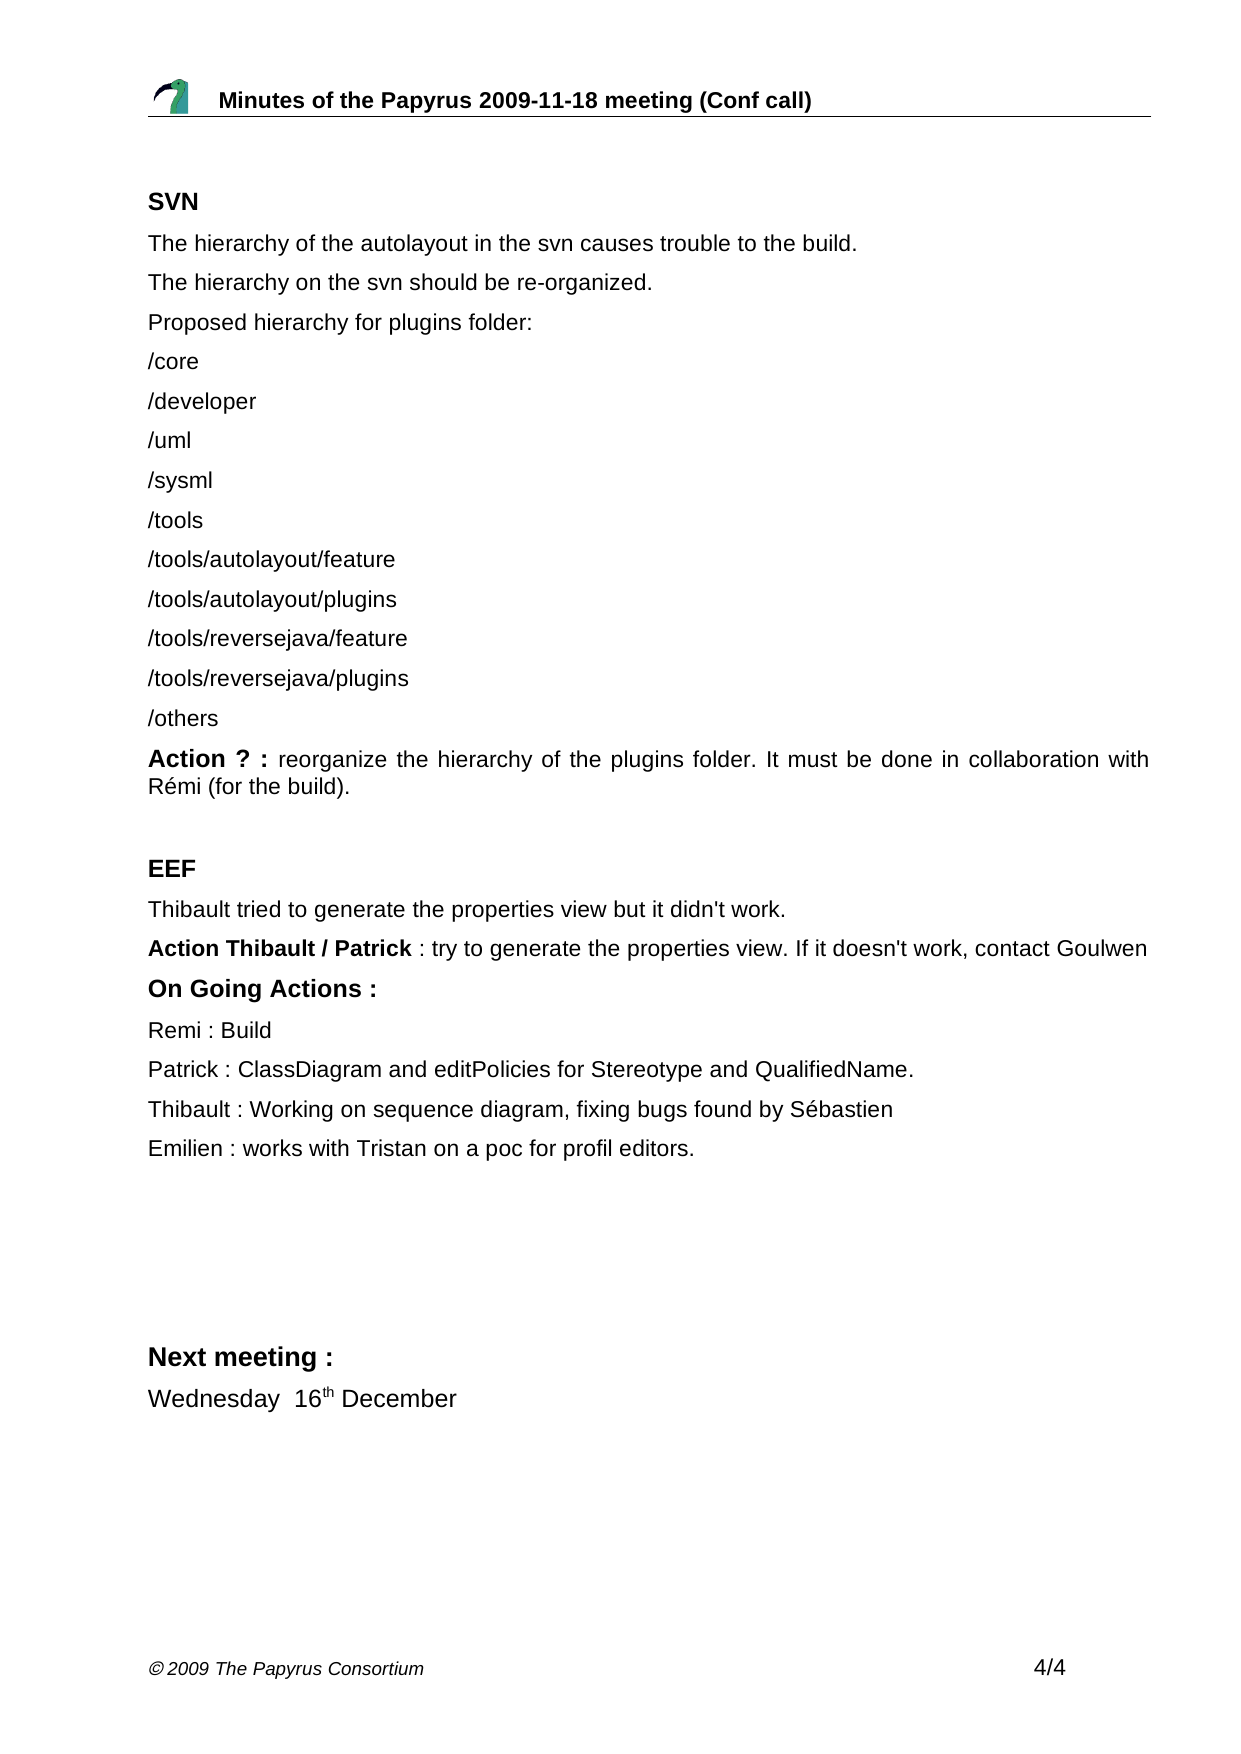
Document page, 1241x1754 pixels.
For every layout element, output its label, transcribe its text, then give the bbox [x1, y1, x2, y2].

text The hierarchy on the svn should be re-organized. [148, 268, 1151, 296]
text /tools [148, 506, 1151, 533]
text /tools/autolayout/feature [148, 546, 1151, 573]
text Patrick : ClassDiagram and editPolicies for Stereotype and QualifiedName. [148, 1056, 1151, 1083]
picture [153, 79, 189, 114]
text Remi : Build [148, 1016, 1151, 1043]
text /developer [148, 387, 1151, 414]
text /uml [148, 427, 1151, 454]
text Proposed hierarchy for plugins folder: [148, 308, 1151, 335]
text /sysml [148, 466, 1151, 493]
text /tools/reversejava/plugins [148, 664, 1151, 691]
text Action ? : reorganize the hierarchy of the plugins folder. It must be done in collaboration with Rémi (for the build). [148, 743, 1151, 799]
text /core [148, 348, 1151, 375]
text Action Thibault / Patrick : try to generate the properties view. If it doesn't work, contact Goulwen [148, 935, 1151, 962]
text Wednesday 16th December [148, 1384, 1151, 1413]
text /tools/autolayout/plugins [148, 585, 1151, 612]
text The hierarchy of the autolayout in the svn causes trouble to the build. [148, 229, 1151, 256]
text EEF [148, 854, 1151, 883]
text SVN [148, 187, 1151, 216]
text /others [148, 704, 1151, 731]
text On Going Actions : [148, 974, 1151, 1003]
text Next meeting : [148, 1341, 1151, 1372]
text Thibault : Working on sequence diagram, fixing bugs found by Sébastien [148, 1095, 1151, 1122]
text Thibault tried to generate the properties view but it didn't work. [148, 895, 1151, 922]
text Emilien : works with Tristan on a poc for profil editors. [148, 1135, 1151, 1162]
text /tools/reversejava/feature [148, 625, 1151, 652]
